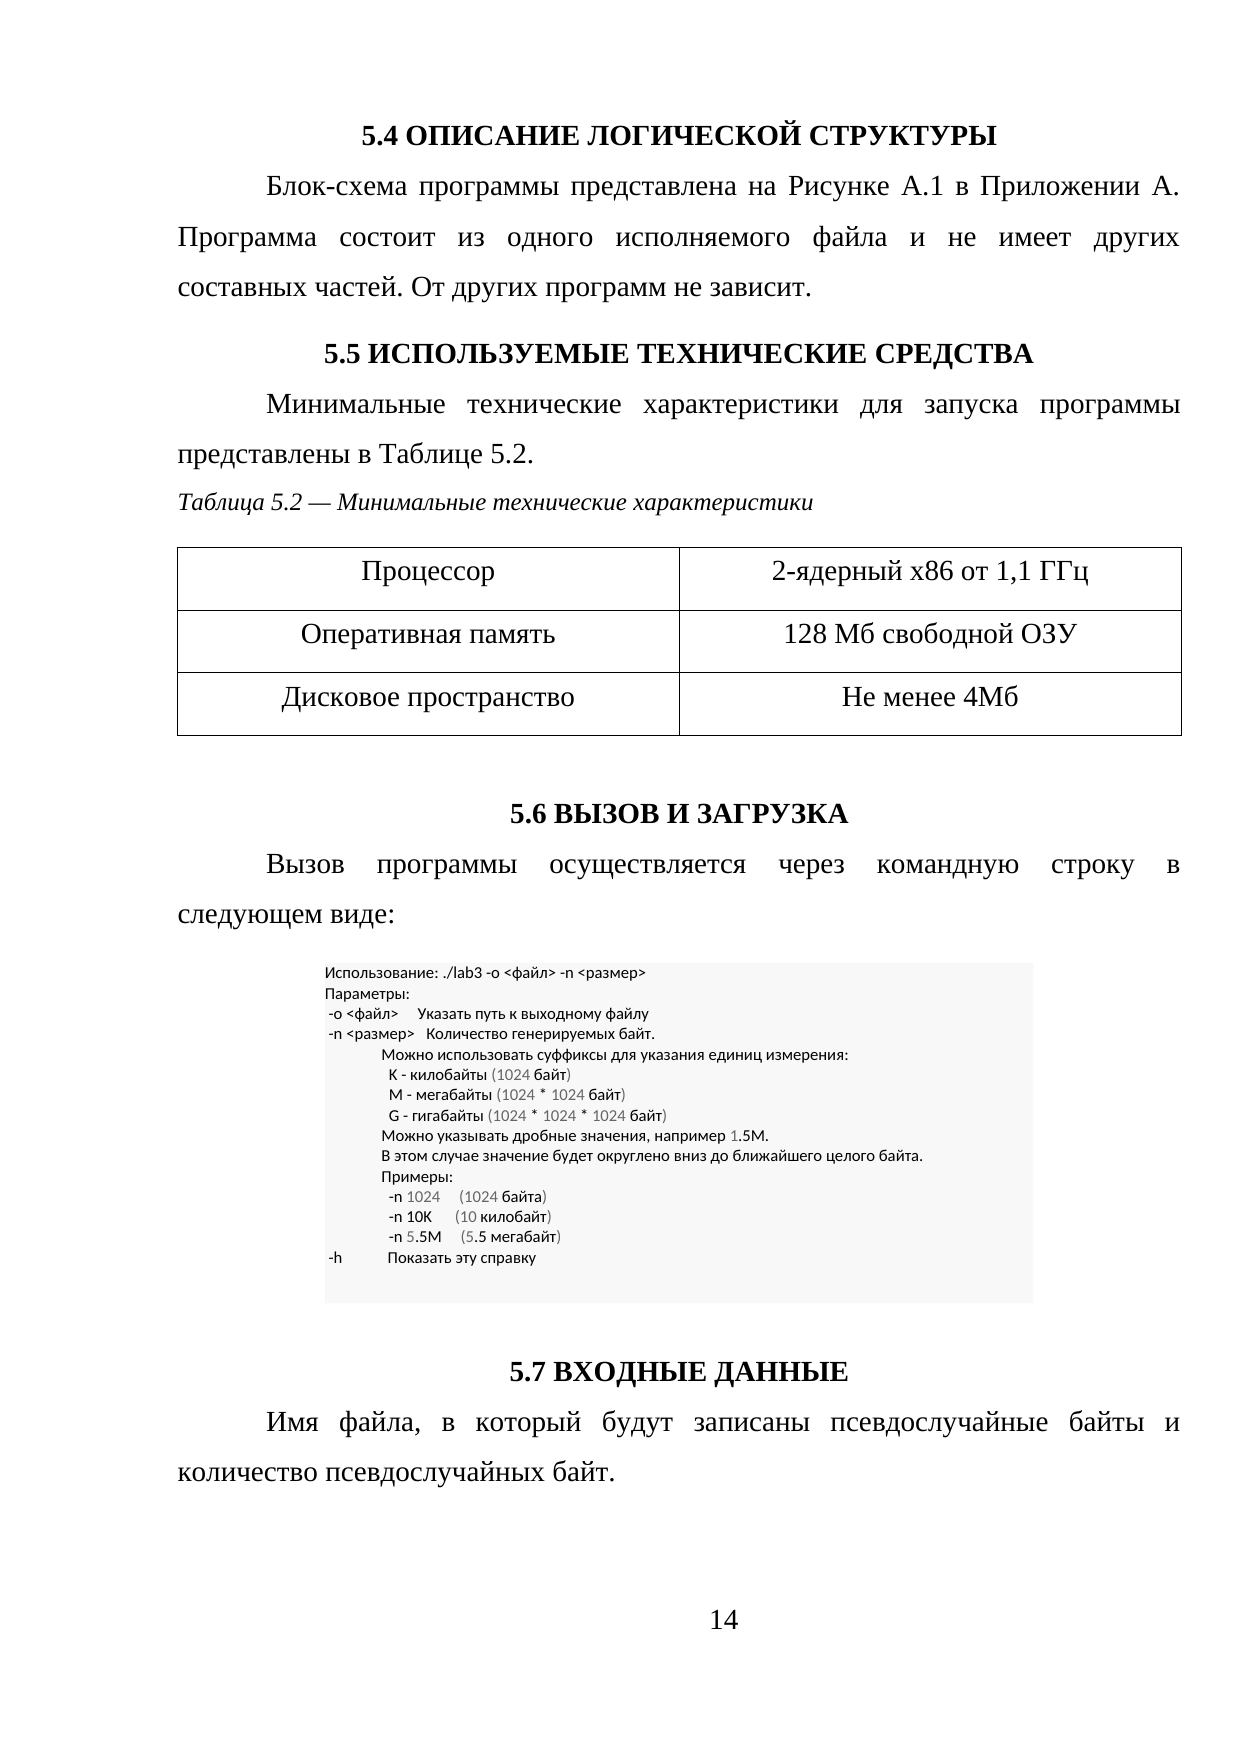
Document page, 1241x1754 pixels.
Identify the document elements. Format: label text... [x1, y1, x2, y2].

table_cell Не менее 4Мб [680, 673, 1181, 735]
subtitle 5.6 ВЫЗОВ И ЗАГРУЗКА [177, 796, 1181, 829]
table_cell 128 Мб свободной ОЗУ [680, 611, 1181, 672]
table_cell Оперативная память [178, 611, 679, 672]
table_cell Дисковое пространство [178, 673, 679, 735]
table_header 2-ядерный x86 от 1,1 ГГц [680, 548, 1181, 609]
text Минимальные технические характеристики для запуска программы представлены в Таблице 5.2. [177, 386, 1181, 470]
text Блок-схема программы представлена на Рисунке А.1 в Приложении А. Программа состоит из одного исполняемого файла и не имеет других составных частей. От других программ не зависит. [177, 168, 1181, 303]
subtitle 5.7 ВХОДНЫЕ ДАННЫЕ [177, 963, 1181, 1387]
subtitle 5.5 ИСПОЛЬЗУЕМЫЕ ТЕХНИЧЕСКИЕ СРЕДСТВА [177, 336, 1181, 369]
table_header Процессор [178, 548, 679, 609]
subtitle 5.4 ОПИСАНИЕ ЛОГИЧЕСКОЙ СТРУКТУРЫ [177, 118, 1181, 152]
text Таблица 5.2 — Минимальные технические характеристики [177, 487, 1181, 516]
text Вызов программы осуществляется через командную строку в следующем виде: [177, 846, 1181, 930]
text Имя файла, в который будут записаны псевдослучайные байты и количество псевдослучайных байт. [177, 1404, 1181, 1488]
